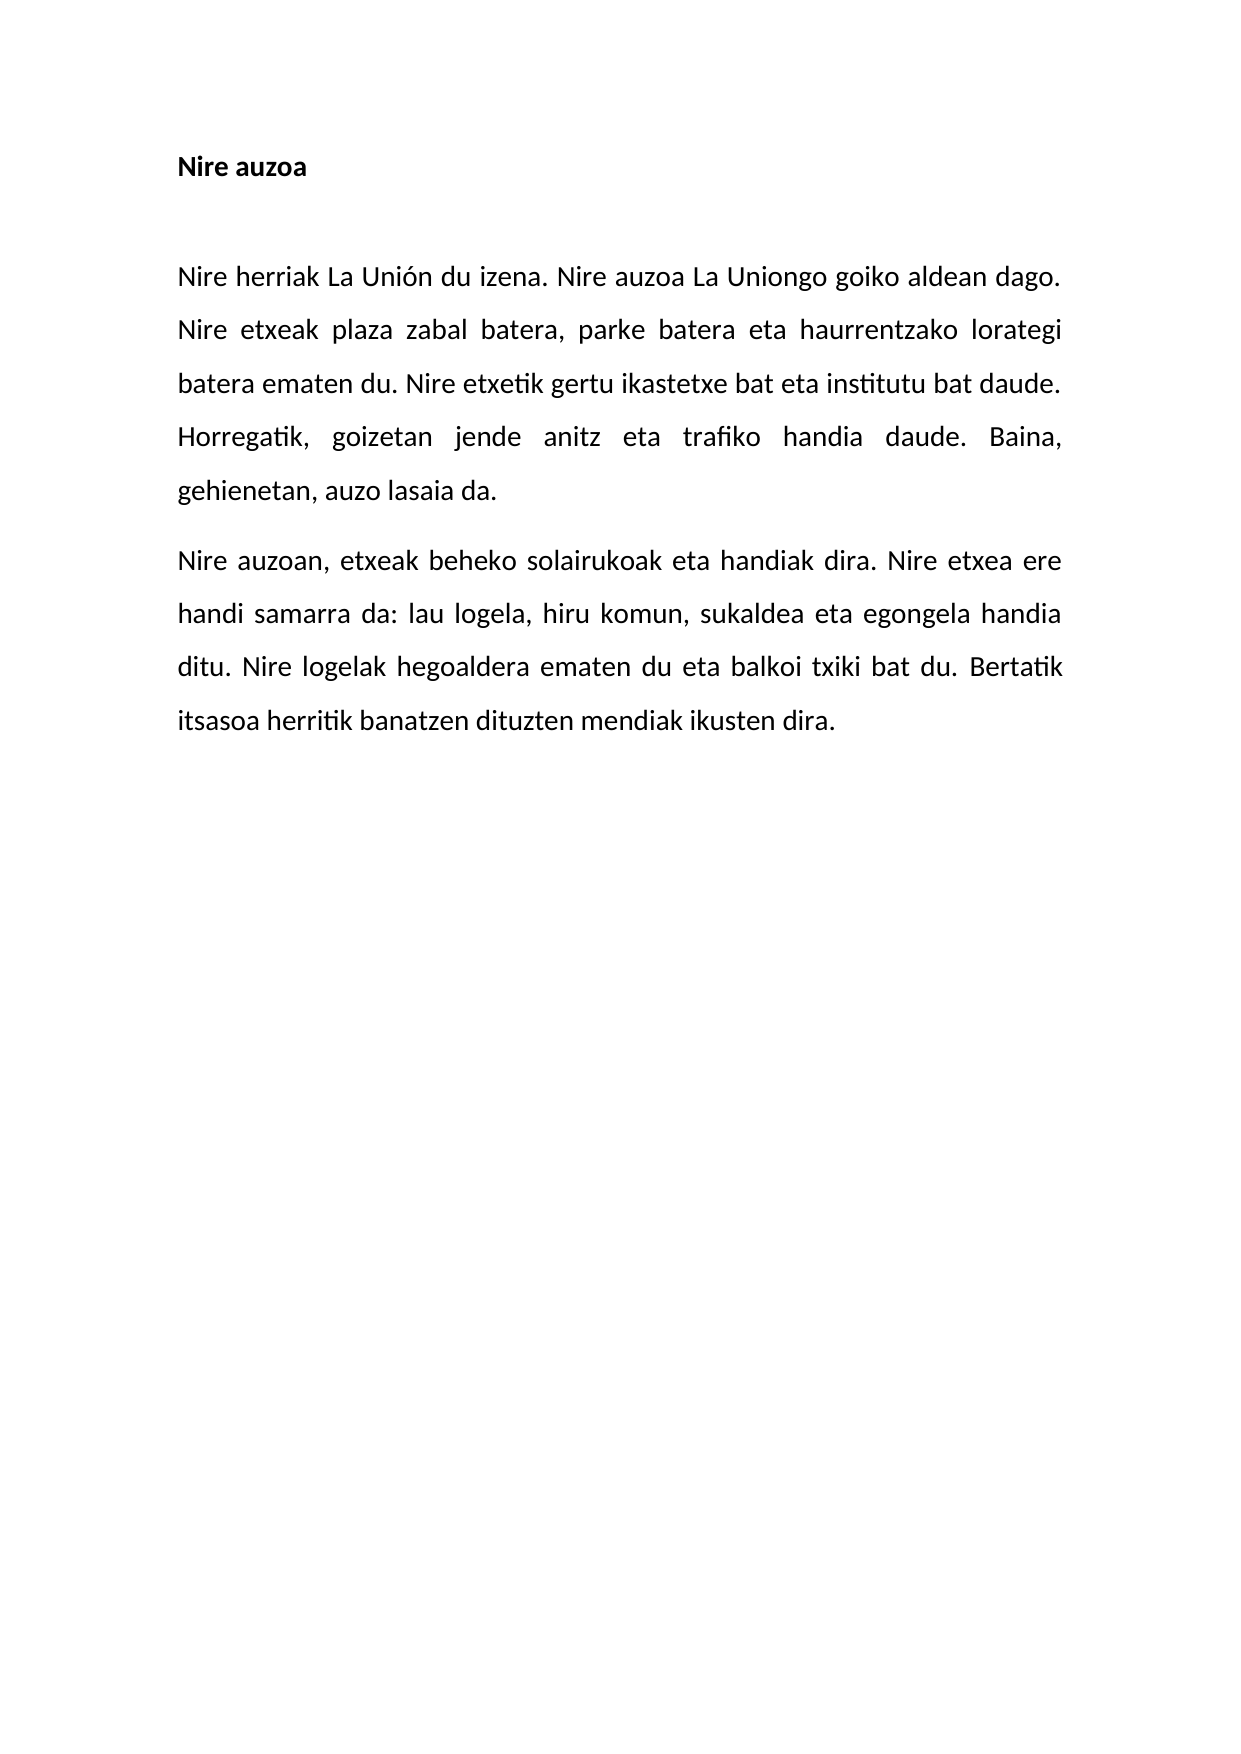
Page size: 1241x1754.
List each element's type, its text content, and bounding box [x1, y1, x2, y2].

text Nire auzoan, etxeak beheko solairukoak eta handiak dira. Nire etxea ere handi samarra da: lau logela, hiru komun, sukaldea eta egongela handia ditu. Nire logelak hegoaldera ematen du eta balkoi txiki bat du. Bertatik itsasoa herritik banatzen dituzten mendiak ikusten dira. [177, 542, 1063, 738]
text Nire herriak La Unión du izena. Nire auzoa La Uniongo goiko aldean dago. Nire etxeak plaza zabal batera, parke batera eta haurrentzako lorategi batera ematen du. Nire etxetik gertu ikastetxe bat eta institutu bat daude. Horregatik, goizetan jende anitz eta trafiko handia daude. Baina, gehienetan, auzo lasaia da. [177, 258, 1063, 507]
text Nire auzoa [177, 148, 1063, 183]
